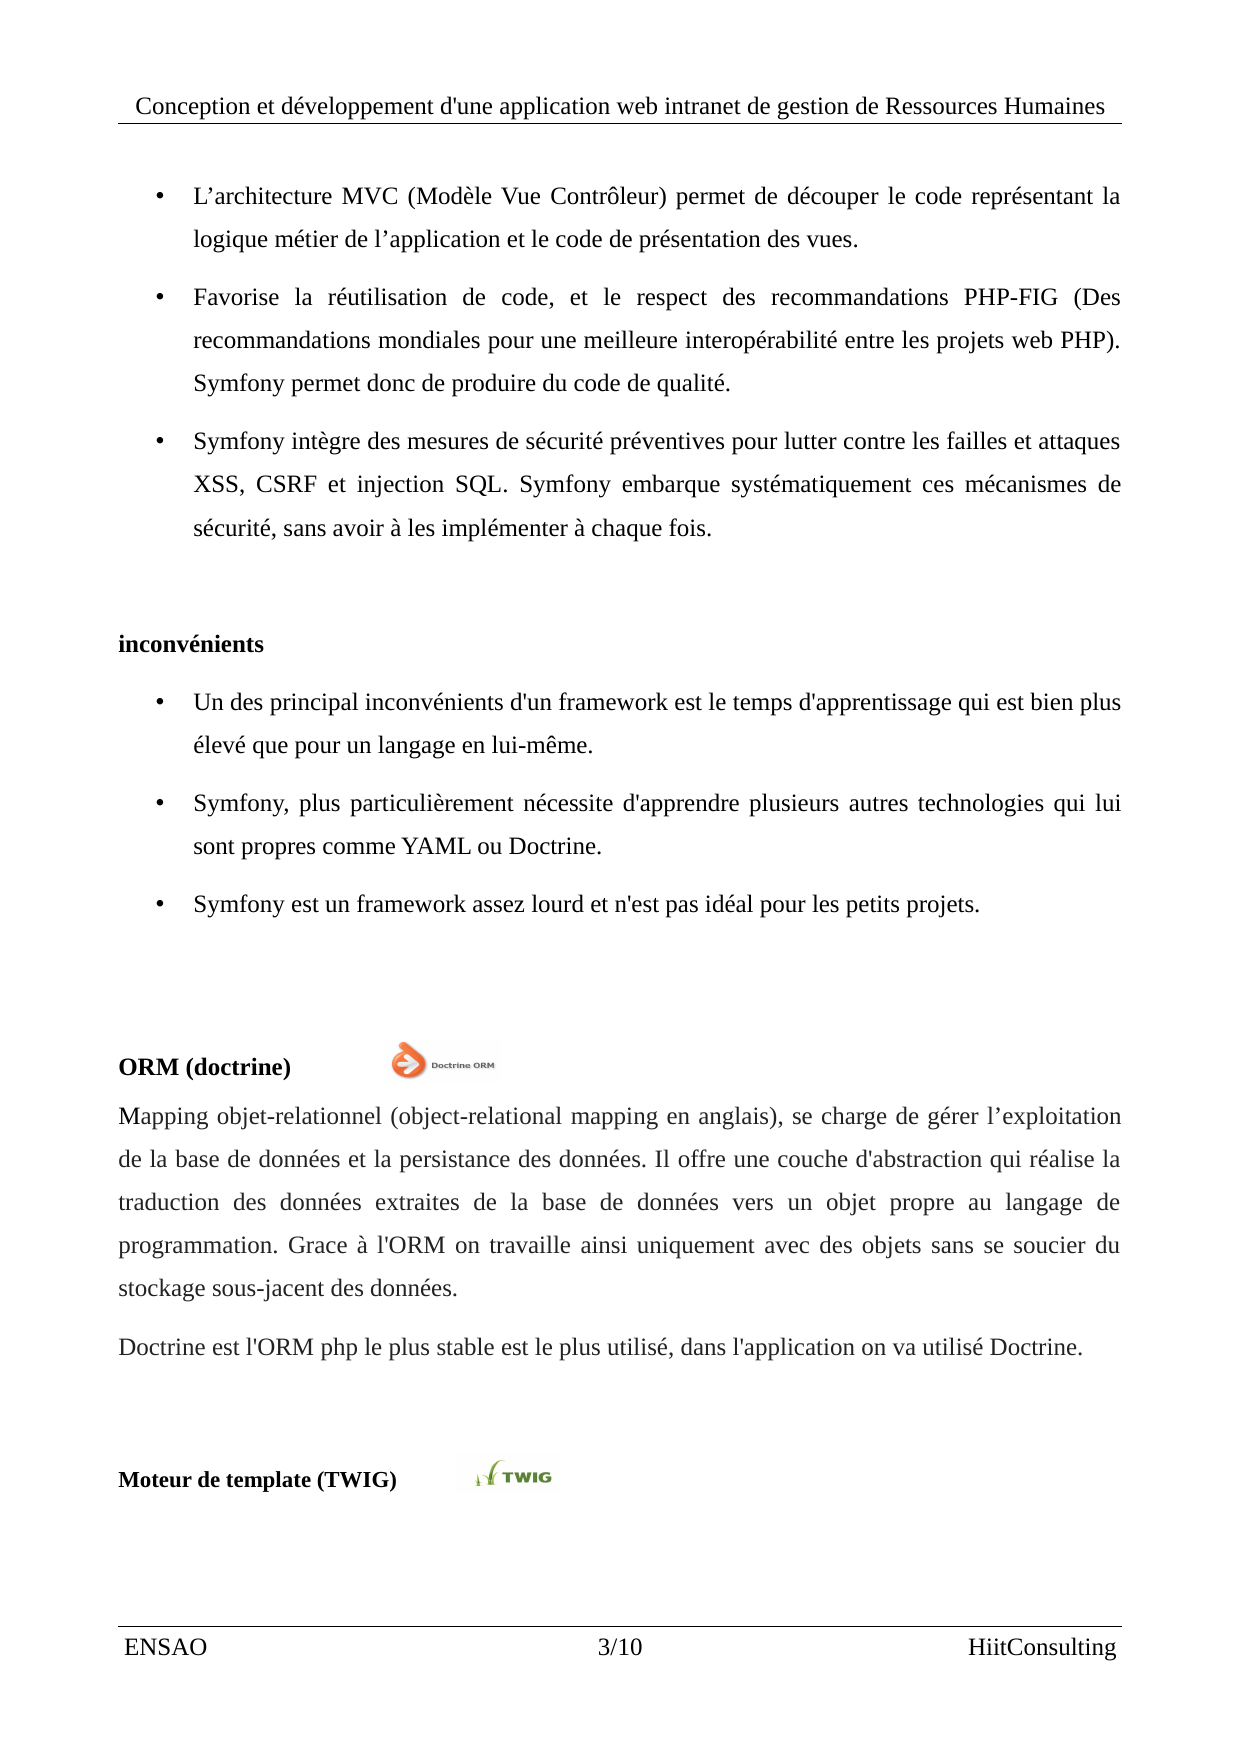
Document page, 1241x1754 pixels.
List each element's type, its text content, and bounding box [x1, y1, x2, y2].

list Symfony, plus particulièrement nécessite d'apprendre plusieurs autres technologies qui lui sont propres comme YAML ou Doctrine. [156, 788, 1122, 860]
list Un des principal inconvénients d'un framework est le temps d'apprentissage qui est bien plus élevé que pour un langage en lui-même. [156, 687, 1122, 759]
text inconvénients [118, 629, 1122, 658]
table_header [405, 1448, 631, 1513]
text Mapping objet-relationnel (object-relational mapping en anglais), se charge de gérer l’exploitation de la base de données et la persistance des données. Il offre une couche d'abstraction qui réalise la traduction des données extraites de la base de données vers un objet propre au langage de programmation. Grace à l'ORM on travaille ainsi uniquement avec des objets sans se soucier du stockage sous-jacent des données. [118, 1101, 1122, 1302]
list L’architecture MVC (Modèle Vue Contrôleur) permet de découper le code représentant la logique métier de l’application et le code de présentation des vues. [156, 181, 1122, 253]
text Doctrine est l'ORM php le plus stable est le plus utilisé, dans l'application on va utilisé Doctrine. [118, 1332, 1122, 1360]
list Symfony intègre des mesures de sécurité préventives pour lutter contre les failles et attaques XSS, CSRF et injection SQL. Symfony embarque systématiquement ces mécanismes de sécurité, sans avoir à les implémenter à chaque fois. [156, 426, 1122, 541]
table_header Moteur de template (TWIG) [118, 1448, 405, 1513]
picture [456, 1454, 562, 1494]
picture [383, 1040, 503, 1082]
list Favorise la réutilisation de code, et le respect des recommandations PHP-FIG (Des recommandations mondiales pour une meilleure interopérabilité entre les projets web PHP). Symfony permet donc de produire du code de qualité. [156, 282, 1122, 397]
table_header [346, 1034, 532, 1101]
table_header ORM (doctrine) [118, 1034, 346, 1101]
list Symfony est un framework assez lourd et n'est pas idéal pour les petits projets. [156, 889, 1122, 918]
